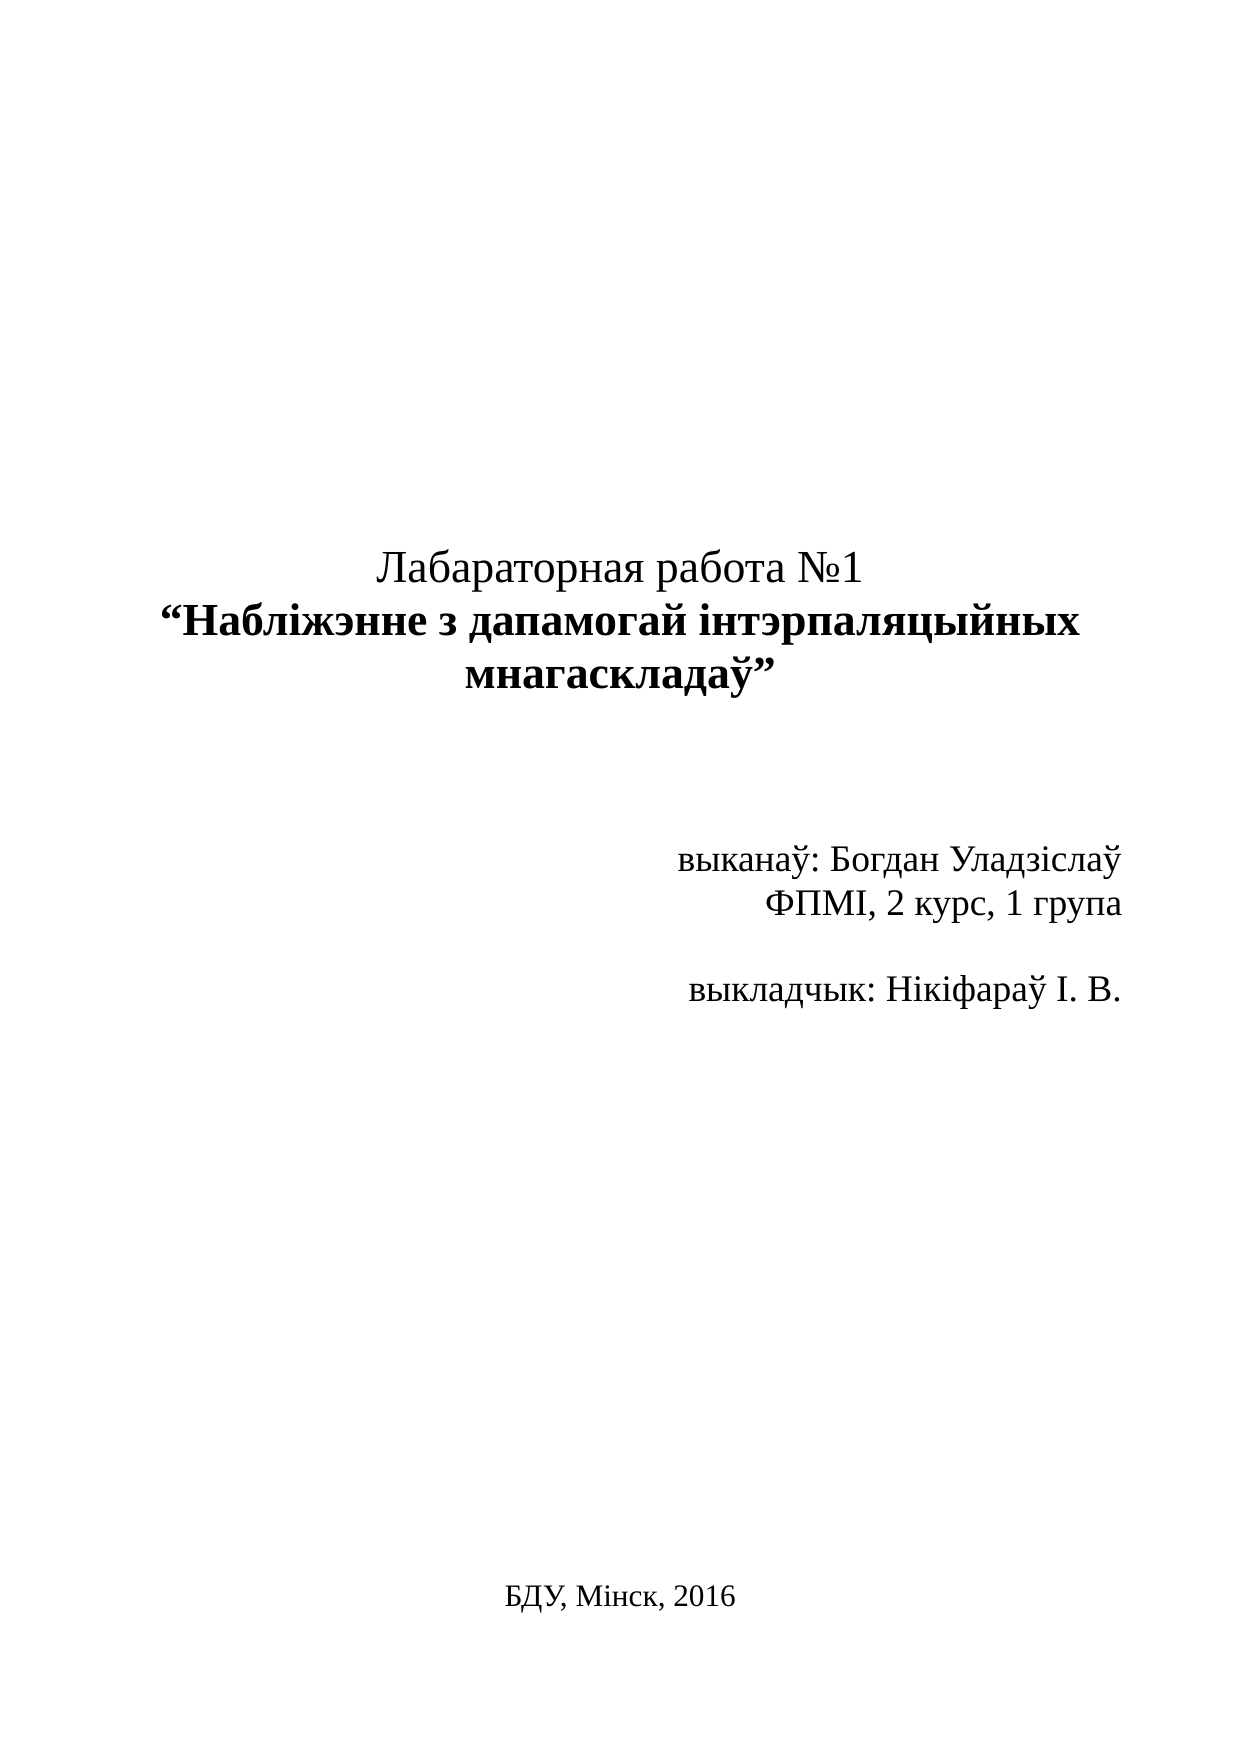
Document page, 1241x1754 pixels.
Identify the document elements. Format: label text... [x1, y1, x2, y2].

text БДУ, Мінск, 2016 [118, 1577, 1122, 1613]
text ФПМІ, 2 курс, 1 група [118, 880, 1122, 923]
text выканаў: Богдан Уладзіслаў [118, 837, 1122, 880]
text выкладчык: Нікіфараў І. В. [118, 966, 1122, 1009]
text Лабараторная работа №1 [118, 540, 1122, 592]
text “Набліжэнне з дапамогай інтэрпаляцыйных мнагаскладаў” [118, 592, 1122, 698]
